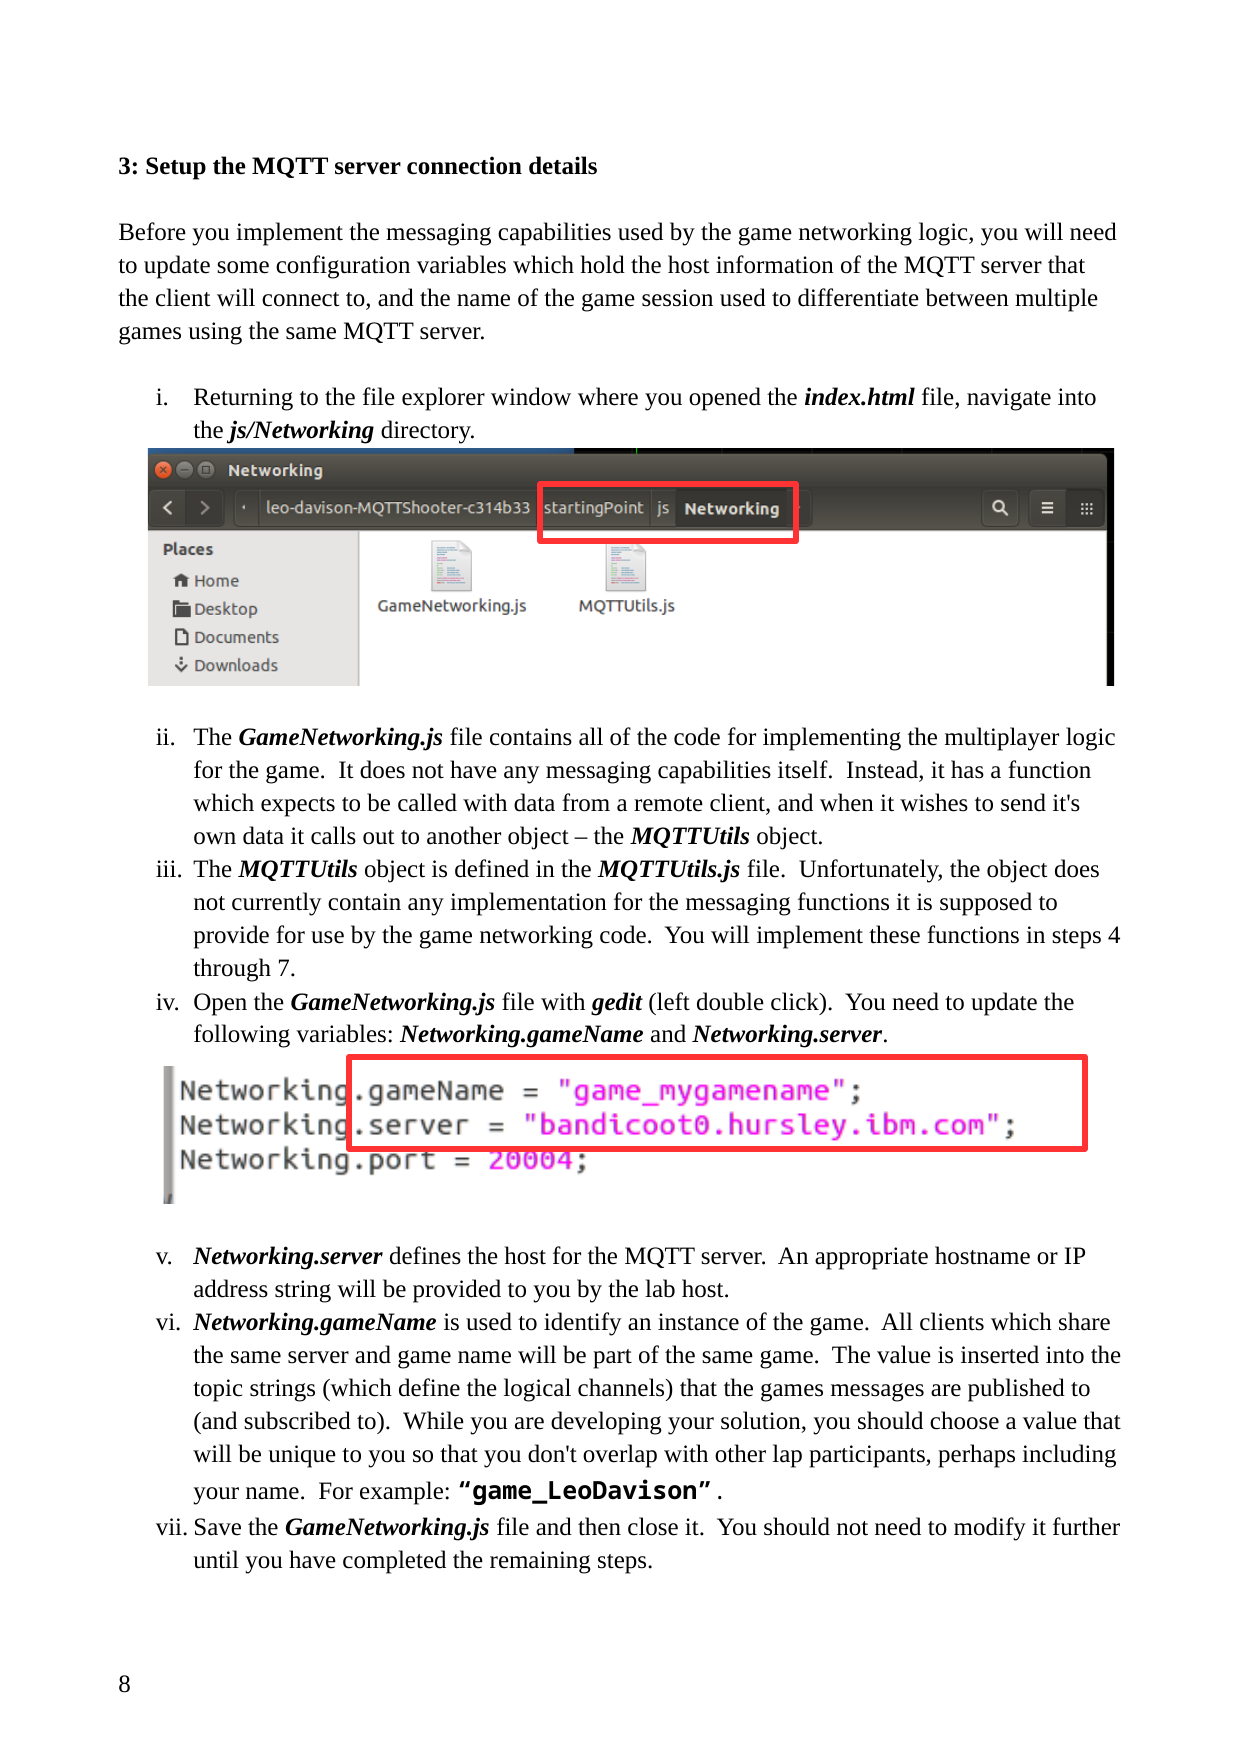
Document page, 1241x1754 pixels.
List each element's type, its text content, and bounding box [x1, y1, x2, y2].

text 3: Setup the MQTT server connection details [118, 151, 1122, 180]
list Save the GameNetworking.js file and then close it. You should not need to modify it further until you have completed the remaining steps. [156, 1512, 1122, 1574]
picture [352, 1066, 1082, 1146]
picture [163, 1066, 1130, 1204]
list Returning to the file explorer window where you opened the index.html file, navigate into the js/Networking directory. [156, 382, 1122, 444]
text Before you implement the messaging capabilities used by the game networking logic, you will need to update some configuration variables which hold the host information of the MQTT server that the client will connect to, and the name of the game session used to differentiate between multiple games using the same MQTT server. [118, 217, 1122, 345]
picture [147, 448, 1115, 686]
list Open the GameNetworking.js file with gedit (left double click). You need to update the following variables: Networking.gameName and Networking.server. [156, 987, 1122, 1048]
list Networking.server defines the host for the MQTT server. An appropriate hostname or IP address string will be provided to you by the lab host. [156, 1241, 1122, 1303]
list The MQTTUtils object is defined in the MQTTUtils.js file. Unfortunately, the object does not currently contain any implementation for the messaging functions it is supposed to provide for use by the game networking code. You will implement these functions in steps 4 through 7. [156, 854, 1122, 982]
list Networking.gameName is used to identify an instance of the game. All clients which share the same server and game name will be part of the same game. The value is inserted into the topic strings (which define the logical channels) that the games messages are published to (and subscribed to). While you are developing your solution, you should choose a value that will be unique to you so that you don't overlap with other lap participants, perhaps including your name. For example: “game_LeoDavison”. [156, 1307, 1122, 1507]
list The GameNetworking.js file contains all of the code for implementing the multiplayer logic for the game. It does not have any messaging capabilities itself. Instead, it has a function which expects to be called with data from a remote client, and when it wishes to send it's own data it calls out to another object – the MQTTUtils object. [156, 722, 1122, 850]
